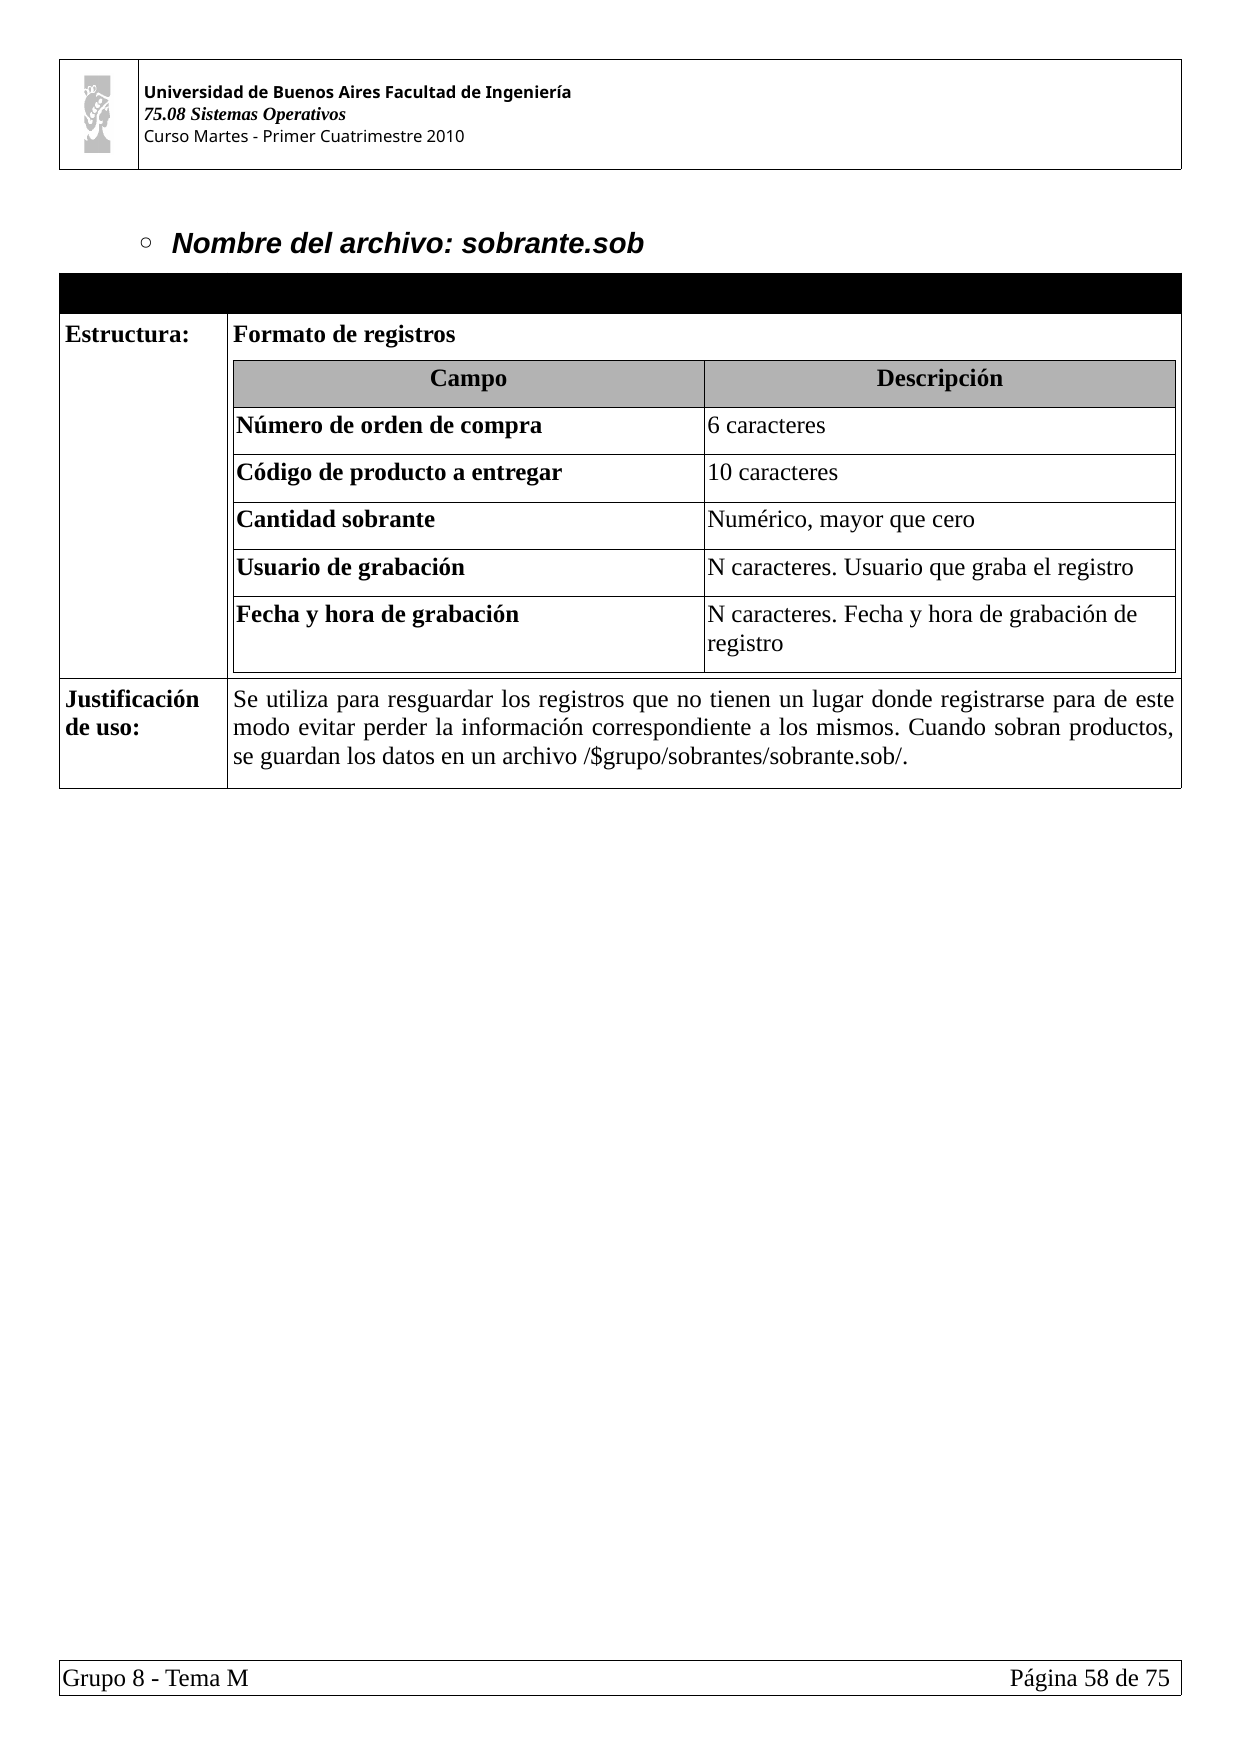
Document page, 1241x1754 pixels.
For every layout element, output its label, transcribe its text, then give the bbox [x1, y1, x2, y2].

table_cell 6 caracteres [705, 408, 1175, 454]
table_header Campo [234, 361, 704, 407]
subtitle Nombre del archivo: sobrante.sob [134, 226, 1181, 260]
table_cell Cantidad sobrante [234, 503, 704, 549]
table_cell N caracteres. Usuario que graba el registro [705, 550, 1175, 596]
table_cell Código de producto a entregar [234, 455, 704, 502]
table_cell N caracteres. Fecha y hora de grabación de registro [705, 597, 1175, 672]
table_cell Numérico, mayor que cero [705, 503, 1175, 549]
table_cell Usuario de grabación [234, 550, 704, 596]
table_cell Se utiliza para resguardar los registros que no tienen un lugar donde registrarse para de este modo evitar perder la información correspondiente a los mismos. Cuando sobran productos, se guardan los datos en un archivo /$grupo/sobrantes/sobrante.sob/. [228, 679, 1181, 788]
picture [83, 73, 114, 155]
table_cell 10 caracteres [705, 455, 1175, 502]
table_cell Estructura: [60, 314, 227, 678]
table_cell Fecha y hora de grabación [234, 597, 704, 672]
table_header Descripción [705, 361, 1175, 407]
table_header [228, 274, 1181, 313]
table_header [60, 274, 227, 313]
table_cell Número de orden de compra [234, 408, 704, 454]
table_cell Formato de registros [228, 314, 1181, 678]
table_cell Justificación de uso: [60, 679, 227, 788]
